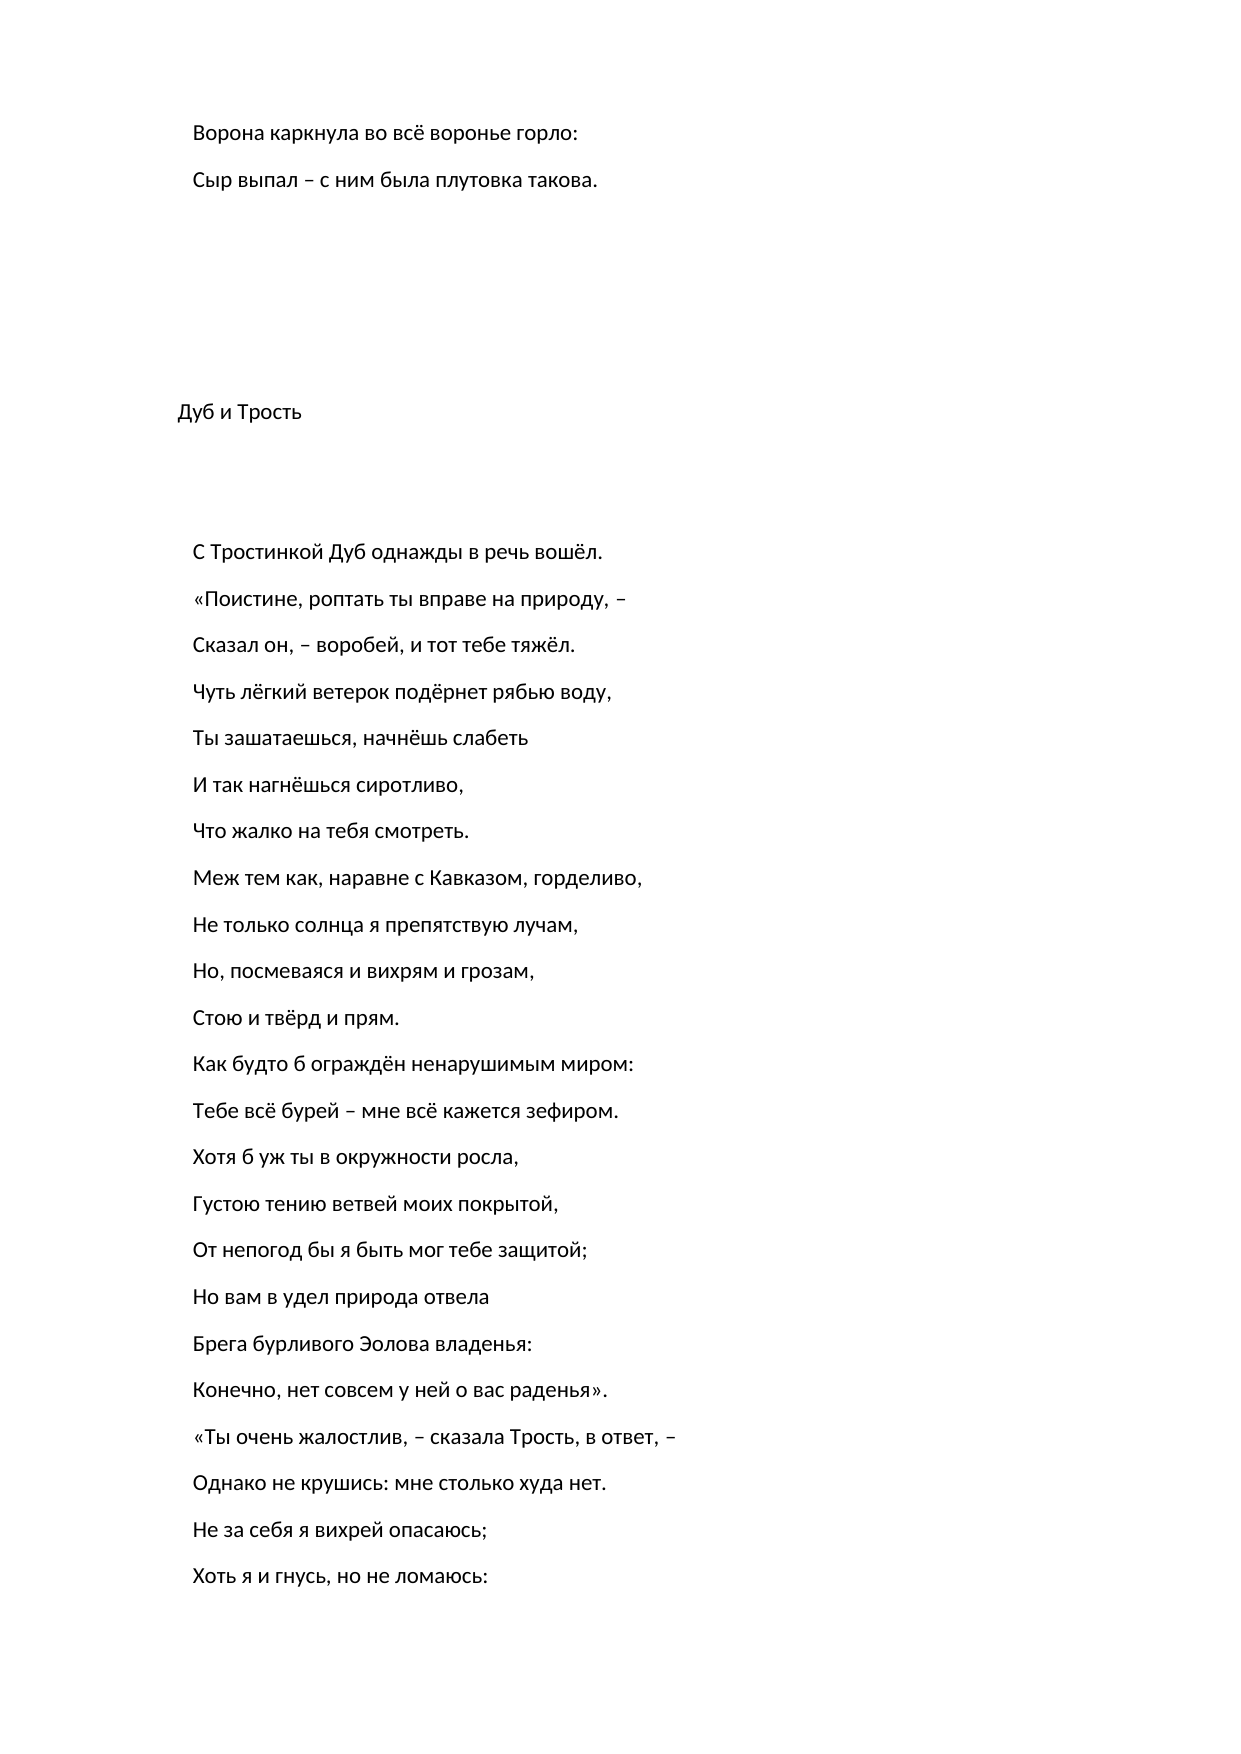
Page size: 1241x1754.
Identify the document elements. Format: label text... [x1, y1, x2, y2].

text И так нагнёшься сиротливо, [177, 770, 1152, 798]
text Стою и твёрд и прям. [177, 1003, 1152, 1031]
text Но, посмеваяся и вихрям и грозам, [177, 956, 1152, 984]
text Меж тем как, наравне с Кавказом, горделиво, [177, 863, 1152, 891]
text Дуб и Трость [177, 397, 1152, 426]
text Ворона каркнула во всё воронье горло: [177, 118, 1152, 146]
text Сказал он, – воробей, и тот тебе тяжёл. [177, 630, 1152, 658]
text Сыр выпал – с ним была плутовка такова. [177, 165, 1152, 193]
text Ты зашатаешься, начнёшь слабеть [177, 723, 1152, 751]
text Тебе всё бурей – мне всё кажется зефиром. [177, 1096, 1152, 1124]
text Что жалко на тебя смотреть. [177, 817, 1152, 844]
text «Ты очень жалостлив, – сказала Трость, в ответ, – [177, 1422, 1152, 1450]
text Не за себя я вихрей опасаюсь; [177, 1515, 1152, 1543]
text Хотя б уж ты в окружности росла, [177, 1142, 1152, 1171]
text Конечно, нет совсем у ней о вас раденья». [177, 1375, 1152, 1403]
text Хоть я и гнусь, но не ломаюсь: [177, 1562, 1152, 1589]
text От непогод бы я быть мог тебе защитой; [177, 1236, 1152, 1264]
text Но вам в удел природа отвела [177, 1282, 1152, 1310]
text С Тростинкой Дуб однажды в речь вошёл. [177, 537, 1152, 565]
text «Поистине, роптать ты вправе на природу, – [177, 584, 1152, 612]
text Как будто б ограждён ненарушимым миром: [177, 1049, 1152, 1077]
text Густою тению ветвей моих покрытой, [177, 1189, 1152, 1217]
text Не только солнца я препятствую лучам, [177, 910, 1152, 938]
text Чуть лёгкий ветерок подёрнет рябью воду, [177, 677, 1152, 705]
text Брега бурливого Эолова владенья: [177, 1329, 1152, 1357]
text Однако не крушись: мне столько худа нет. [177, 1468, 1152, 1496]
